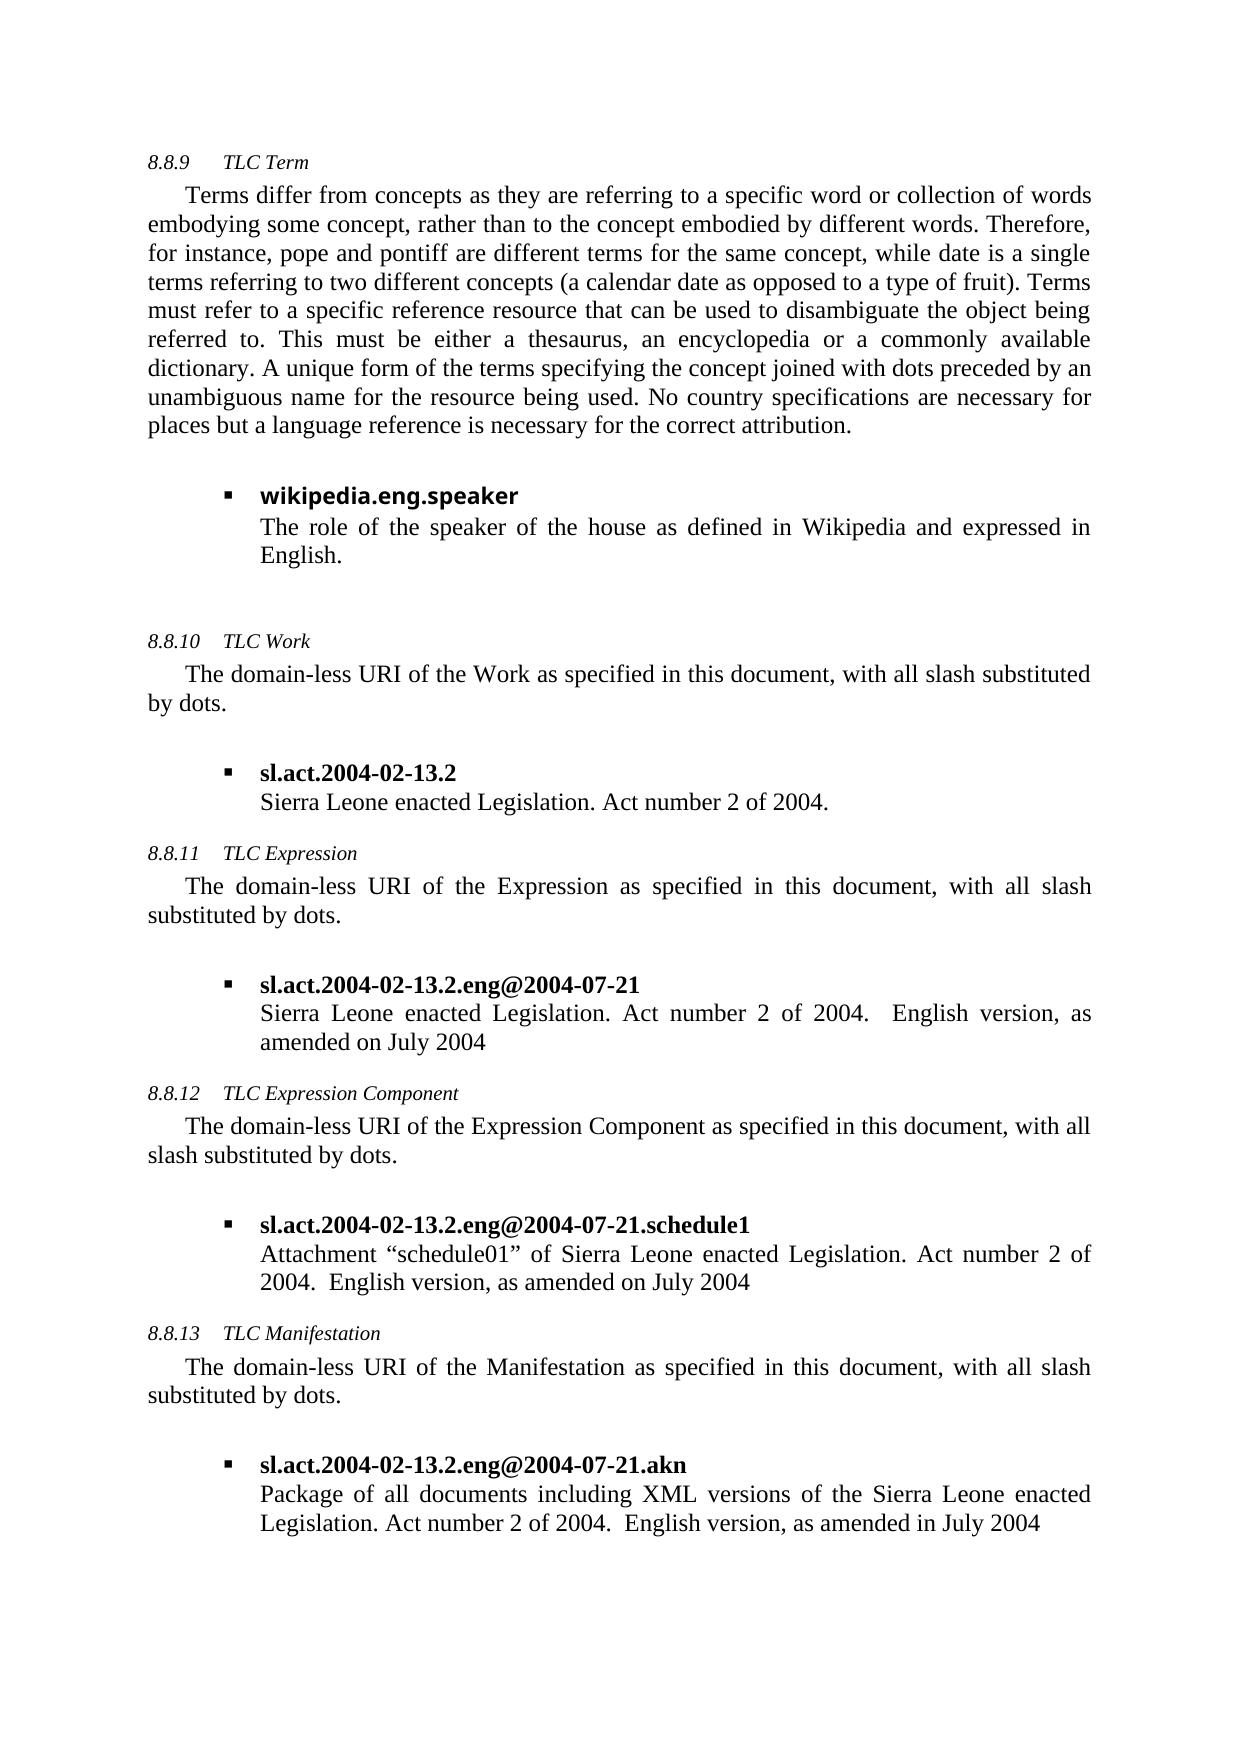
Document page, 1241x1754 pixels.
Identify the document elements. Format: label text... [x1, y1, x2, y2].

subtitle TLC Expression [148, 841, 1092, 865]
subtitle TLC Manifestation [148, 1321, 1092, 1345]
subtitle TLC Work [148, 629, 1092, 653]
subtitle TLC Expression Component [148, 1081, 1092, 1105]
list sl.act.2004-02-13.2.eng@2004-07-21.akn Package of all documents including XML versions of the Sierra Leone enacted Legislation. Act number 2 of 2004. English version, as amended in July 2004 [222, 1450, 1092, 1537]
list wikipedia.eng.speaker The role of the speaker of the house as defined in Wikipedia and expressed in English. [222, 480, 1092, 569]
text The domain-less URI of the Manifestation as specified in this document, with all slash substituted by dots. [148, 1352, 1092, 1409]
subtitle TLC Term [148, 150, 1092, 174]
text The domain-less URI of the Work as specified in this document, with all slash substituted by dots. [148, 659, 1092, 717]
list sl.act.2004-02-13.2.eng@2004-07-21.schedule1 Attachment “schedule01” of Sierra Leone enacted Legislation. Act number 2 of 2004. English version, as amended on July 2004 [222, 1210, 1092, 1296]
list sl.act.2004-02-13.2.eng@2004-07-21 Sierra Leone enacted Legislation. Act number 2 of 2004. English version, as amended on July 2004 [222, 970, 1092, 1056]
text The domain-less URI of the Expression Component as specified in this document, with all slash substituted by dots. [148, 1111, 1092, 1169]
text Terms differ from concepts as they are referring to a specific word or collection of words embodying some concept, rather than to the concept embodied by different words. Therefore, for instance, pope and pontiff are different terms for the same concept, while date is a single terms referring to two different concepts (a calendar date as opposed to a type of fruit). Terms must refer to a specific reference resource that can be used to disambiguate the object being referred to. This must be either a thesaurus, an encyclopedia or a commonly available dictionary. A unique form of the terms specifying the concept joined with dots preceded by an unambiguous name for the resource being used. No country specifications are necessary for places but a language reference is necessary for the correct attribution. [148, 180, 1092, 439]
text The domain-less URI of the Expression as specified in this document, with all slash substituted by dots. [148, 871, 1092, 928]
list sl.act.2004-02-13.2 Sierra Leone enacted Legislation. Act number 2 of 2004. [222, 758, 1092, 816]
